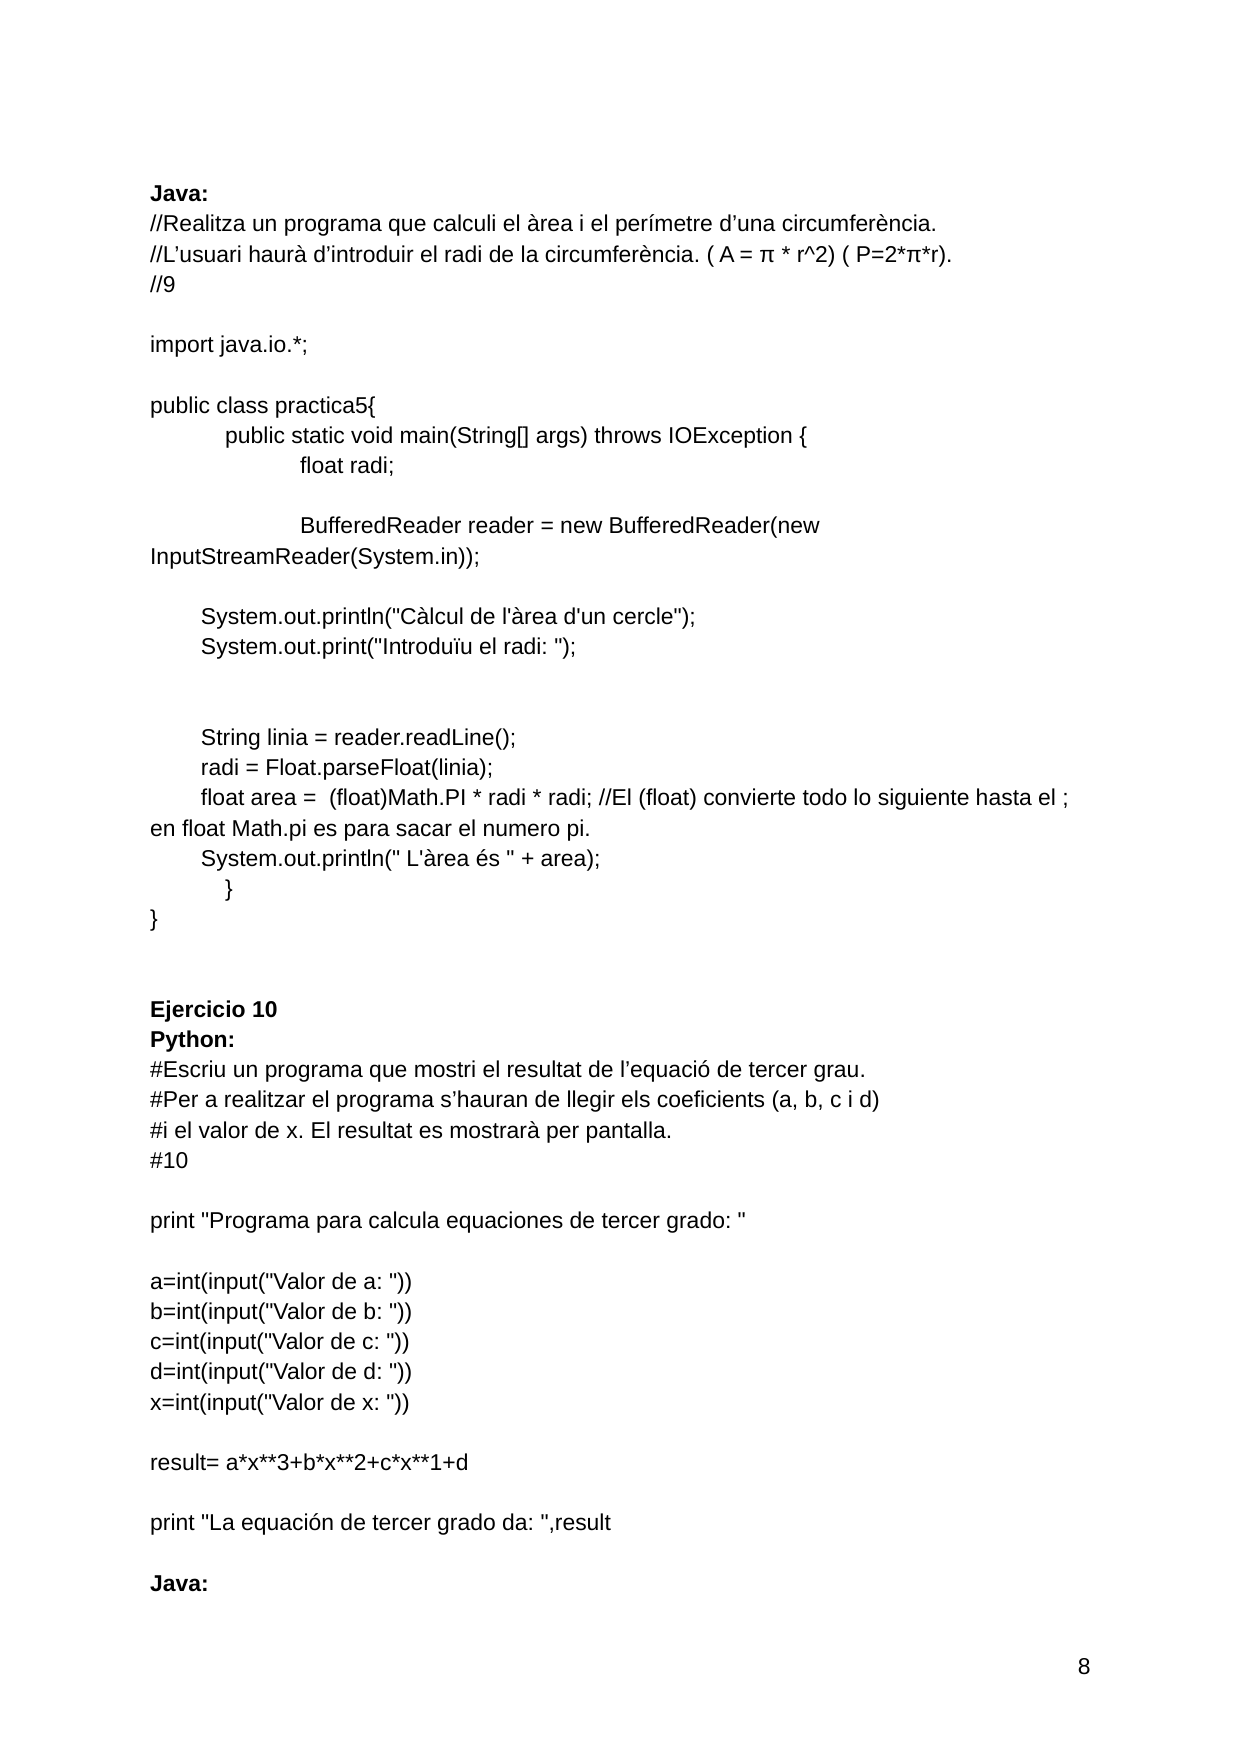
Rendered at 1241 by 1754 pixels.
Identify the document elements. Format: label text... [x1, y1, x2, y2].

text String linia = reader.readLine(); [150, 724, 1090, 750]
text Java: [150, 180, 1090, 207]
text #i el valor de x. El resultat es mostrarà per pantalla. [150, 1117, 1090, 1143]
text System.out.print("Introduïu el radi: "); [150, 633, 1090, 660]
text print "La equación de tercer grado da: ",result [150, 1509, 1090, 1536]
text public static void main(String[] args) throws IOException { [150, 422, 1090, 448]
text BufferedReader reader = new BufferedReader(new InputStreamReader(System.in)); [150, 512, 1090, 569]
text #Escriu un programa que mostri el resultat de l’equació de tercer grau. [150, 1056, 1090, 1083]
text //Realitza un programa que calculi el àrea i el perímetre d’una circumferència. [150, 210, 1090, 237]
text Python: [150, 1026, 1090, 1052]
text Java: [150, 1570, 1090, 1596]
text import java.io.*; [150, 331, 1090, 358]
text Ejercicio 10 [150, 996, 1090, 1022]
text public class practica5{ [150, 392, 1090, 418]
text //L’usuari haurà d’introduir el radi de la circumferència. ( A = π * r^2) ( P=2*π*r). [150, 241, 1090, 267]
text System.out.println(" L'àrea és " + area); [150, 845, 1090, 871]
text print "Programa para calcula equaciones de tercer grado: " [150, 1207, 1090, 1234]
text System.out.println("Càlcul de l'àrea d'un cercle"); [150, 603, 1090, 629]
text x=int(input("Valor de x: ")) [150, 1388, 1090, 1415]
text a=int(input("Valor de a: ")) [150, 1268, 1090, 1294]
text float radi; [150, 452, 1090, 478]
text result= a*x**3+b*x**2+c*x**1+d [150, 1449, 1090, 1475]
text } [150, 875, 1090, 901]
text //9 [150, 271, 1090, 297]
text d=int(input("Valor de d: ")) [150, 1358, 1090, 1385]
text float area = (float)Math.PI * radi * radi; //El (float) convierte todo lo siguiente hasta el ; en float Math.pi es para sacar el numero pi. [150, 784, 1090, 841]
text radi = Float.parseFloat(linia); [150, 754, 1090, 781]
text c=int(input("Valor de c: ")) [150, 1328, 1090, 1354]
text b=int(input("Valor de b: ")) [150, 1298, 1090, 1324]
text #10 [150, 1147, 1090, 1173]
text } [150, 905, 1090, 932]
text #Per a realitzar el programa s’hauran de llegir els coeficients (a, b, c i d) [150, 1086, 1090, 1113]
